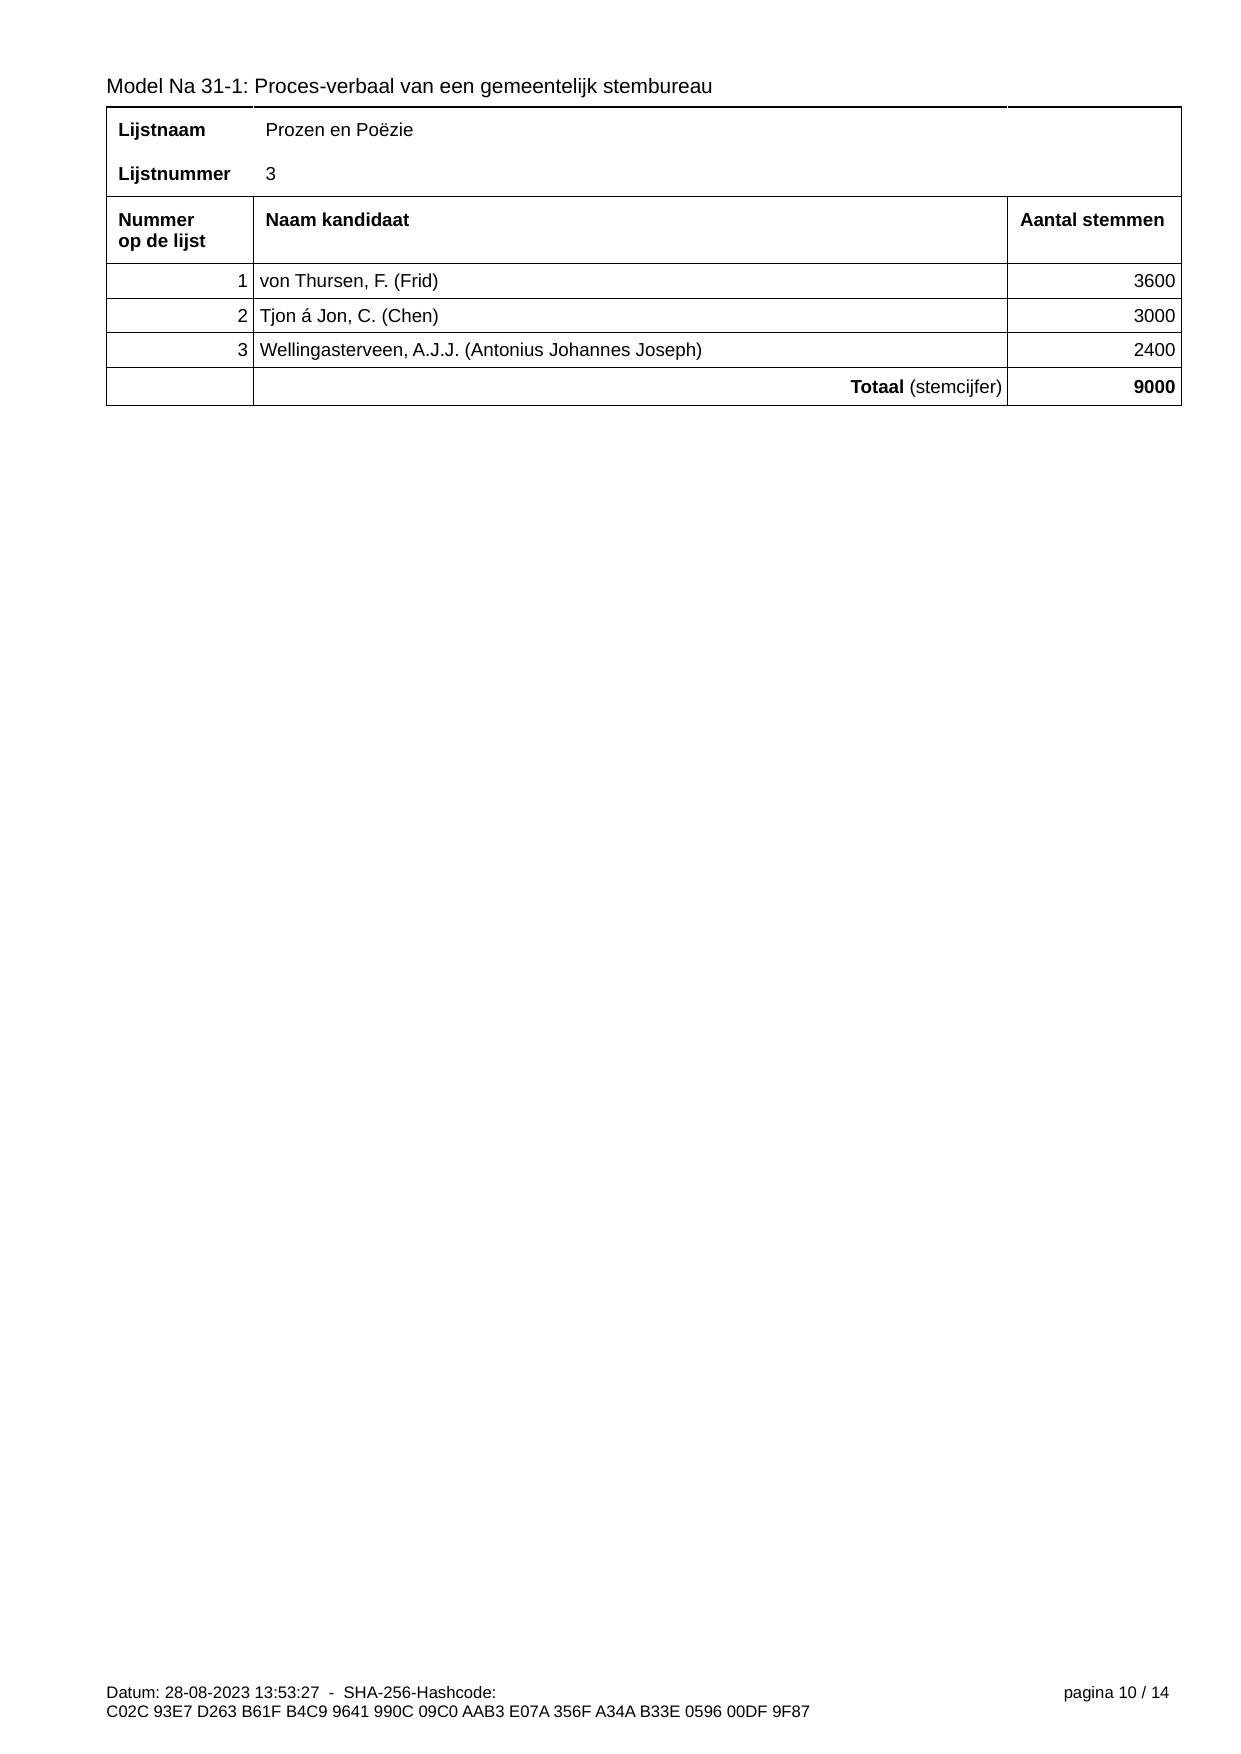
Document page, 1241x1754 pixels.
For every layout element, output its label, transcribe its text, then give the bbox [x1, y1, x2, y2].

table_cell 2400 [1008, 333, 1181, 367]
table_cell Wellingasterveen, A.J.J. (Antonius Johannes Joseph) [254, 333, 1007, 367]
table_cell Tjon á Jon, C. (Chen) [254, 299, 1007, 332]
table_cell 1 [107, 264, 253, 298]
table_cell Aantal stemmen [1008, 197, 1181, 263]
table_header Lijstnaam Lijstnummer [107, 108, 253, 196]
table_cell von Thursen, F. (Frid) [254, 264, 1007, 298]
table_cell 3 [107, 333, 253, 367]
table_cell 2 [107, 299, 253, 332]
table_cell 9000 [1008, 368, 1181, 405]
table_cell [107, 368, 253, 405]
table_cell 3600 [1008, 264, 1181, 298]
table_cell Naam kandidaat [254, 197, 1007, 263]
table_header Prozen en Poëzie 3 [254, 108, 1007, 196]
table_cell 3000 [1008, 299, 1181, 332]
table_cell Totaal (stemcijfer) [254, 368, 1007, 405]
table_header [1008, 108, 1181, 196]
table_cell Nummer op de lijst [107, 197, 253, 263]
